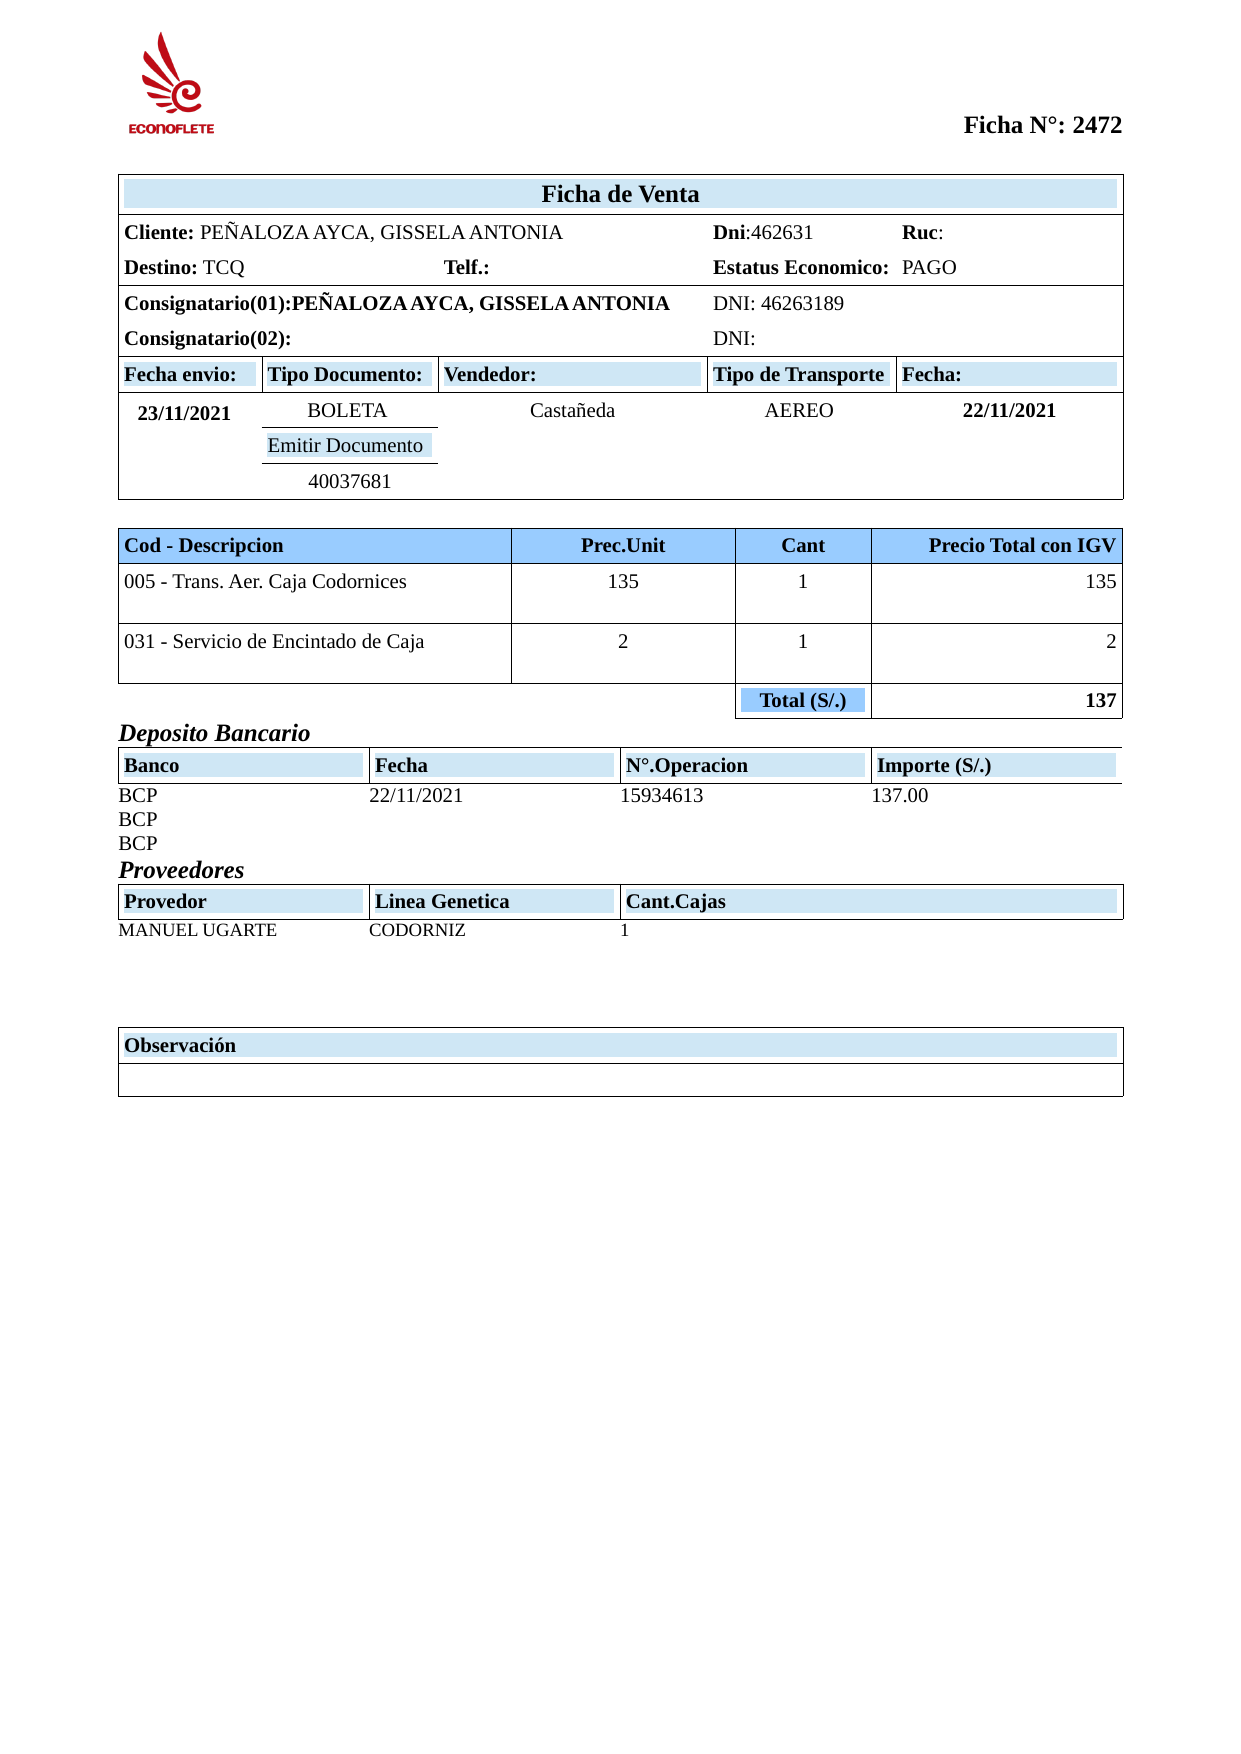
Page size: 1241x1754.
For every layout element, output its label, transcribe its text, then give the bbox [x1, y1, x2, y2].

table_cell PAGO [896, 249, 1123, 285]
table_cell 2 [512, 624, 735, 682]
table_cell 137 [872, 684, 1122, 718]
table_header Cant [736, 529, 871, 563]
table_header Cant.Cajas [621, 885, 1123, 919]
table_cell Fecha envio: [119, 357, 262, 392]
table_cell 005 - Trans. Aer. Caja Codornices [119, 564, 511, 623]
table_cell BCP [118, 831, 369, 855]
picture [118, 31, 225, 134]
table_cell BCP [118, 784, 369, 807]
table_cell [620, 984, 1123, 1006]
table_cell [369, 807, 620, 831]
table_cell DNI: 46263189 [707, 286, 1123, 321]
table_cell [119, 1064, 1123, 1096]
table_cell 135 [512, 564, 735, 623]
table_header Cod - Descripcion [119, 529, 511, 563]
table_cell Estatus Economico: [707, 249, 896, 285]
table_cell Tipo de Transporte [708, 357, 896, 392]
table_cell DNI: [707, 321, 1123, 356]
table_cell 2 [872, 624, 1122, 682]
table_cell CODORNIZ [369, 920, 620, 941]
table_cell [620, 941, 1123, 962]
table_cell Total (S/.) [736, 684, 871, 718]
text Deposito Bancario [118, 718, 1122, 747]
table_cell [369, 941, 620, 962]
table_cell [118, 1006, 369, 1027]
table_cell AEREO [707, 393, 896, 498]
table_header Provedor [119, 885, 369, 919]
table_cell 1 [736, 564, 871, 623]
table_cell 1 [736, 624, 871, 682]
table_cell [118, 984, 369, 1006]
table_cell [620, 807, 871, 831]
table_cell 15934613 [620, 784, 871, 807]
table_cell Emitir Documento [262, 428, 438, 463]
table_cell 031 - Servicio de Encintado de Caja [119, 624, 511, 682]
table_cell 23/11/2021 [119, 393, 262, 498]
table_header Linea Genetica [370, 885, 620, 919]
table_cell Telf.: [438, 249, 707, 285]
table_cell 22/11/2021 [369, 784, 620, 807]
table_header Banco [119, 748, 369, 782]
table_header Importe (S/.) [872, 748, 1122, 782]
table_cell [369, 831, 620, 855]
table_cell 1 [620, 920, 1123, 941]
table_cell Tipo Documento: [263, 357, 438, 392]
table_cell Consignatario(01):PEÑALOZA AYCA, GISSELA ANTONIA [119, 286, 707, 321]
table_cell [369, 984, 620, 1006]
table_header Prec.Unit [512, 529, 735, 563]
table_cell [620, 831, 871, 855]
table_header Fecha [370, 748, 620, 782]
table_cell [620, 963, 1123, 984]
table_cell [118, 963, 369, 984]
table_cell BOLETA [262, 393, 438, 427]
table_header N°.Operacion [621, 748, 871, 782]
table_cell Castañeda [438, 393, 707, 498]
table_cell [118, 941, 369, 962]
table_cell [620, 1006, 1123, 1027]
table_cell 137.00 [871, 784, 1122, 807]
table_cell 22/11/2021 [896, 393, 1123, 498]
table_header Observación [119, 1028, 1123, 1063]
table_cell [369, 1006, 620, 1027]
table_cell 135 [872, 564, 1122, 623]
text Proveedores [118, 855, 1122, 883]
table_cell Vendedor: [439, 357, 707, 392]
table_cell [871, 831, 1122, 855]
table_cell Cliente: PEÑALOZA AYCA, GISSELA ANTONIA [119, 215, 707, 249]
table_header Ficha de Venta [119, 175, 1123, 214]
table_cell 40037681 [262, 464, 438, 498]
table_cell Fecha: [897, 357, 1123, 392]
table_cell Ruc: [896, 215, 1123, 249]
table_cell Dni:462631 [707, 215, 896, 249]
table_cell [369, 963, 620, 984]
table_cell Destino: TCQ [119, 249, 438, 285]
table_cell [118, 684, 511, 718]
table_cell [871, 807, 1122, 831]
table_cell Consignatario(02): [119, 321, 707, 356]
table_cell MANUEL UGARTE [118, 920, 369, 941]
table_cell [511, 684, 735, 718]
table_cell BCP [118, 807, 369, 831]
table_header Precio Total con IGV [872, 529, 1122, 563]
